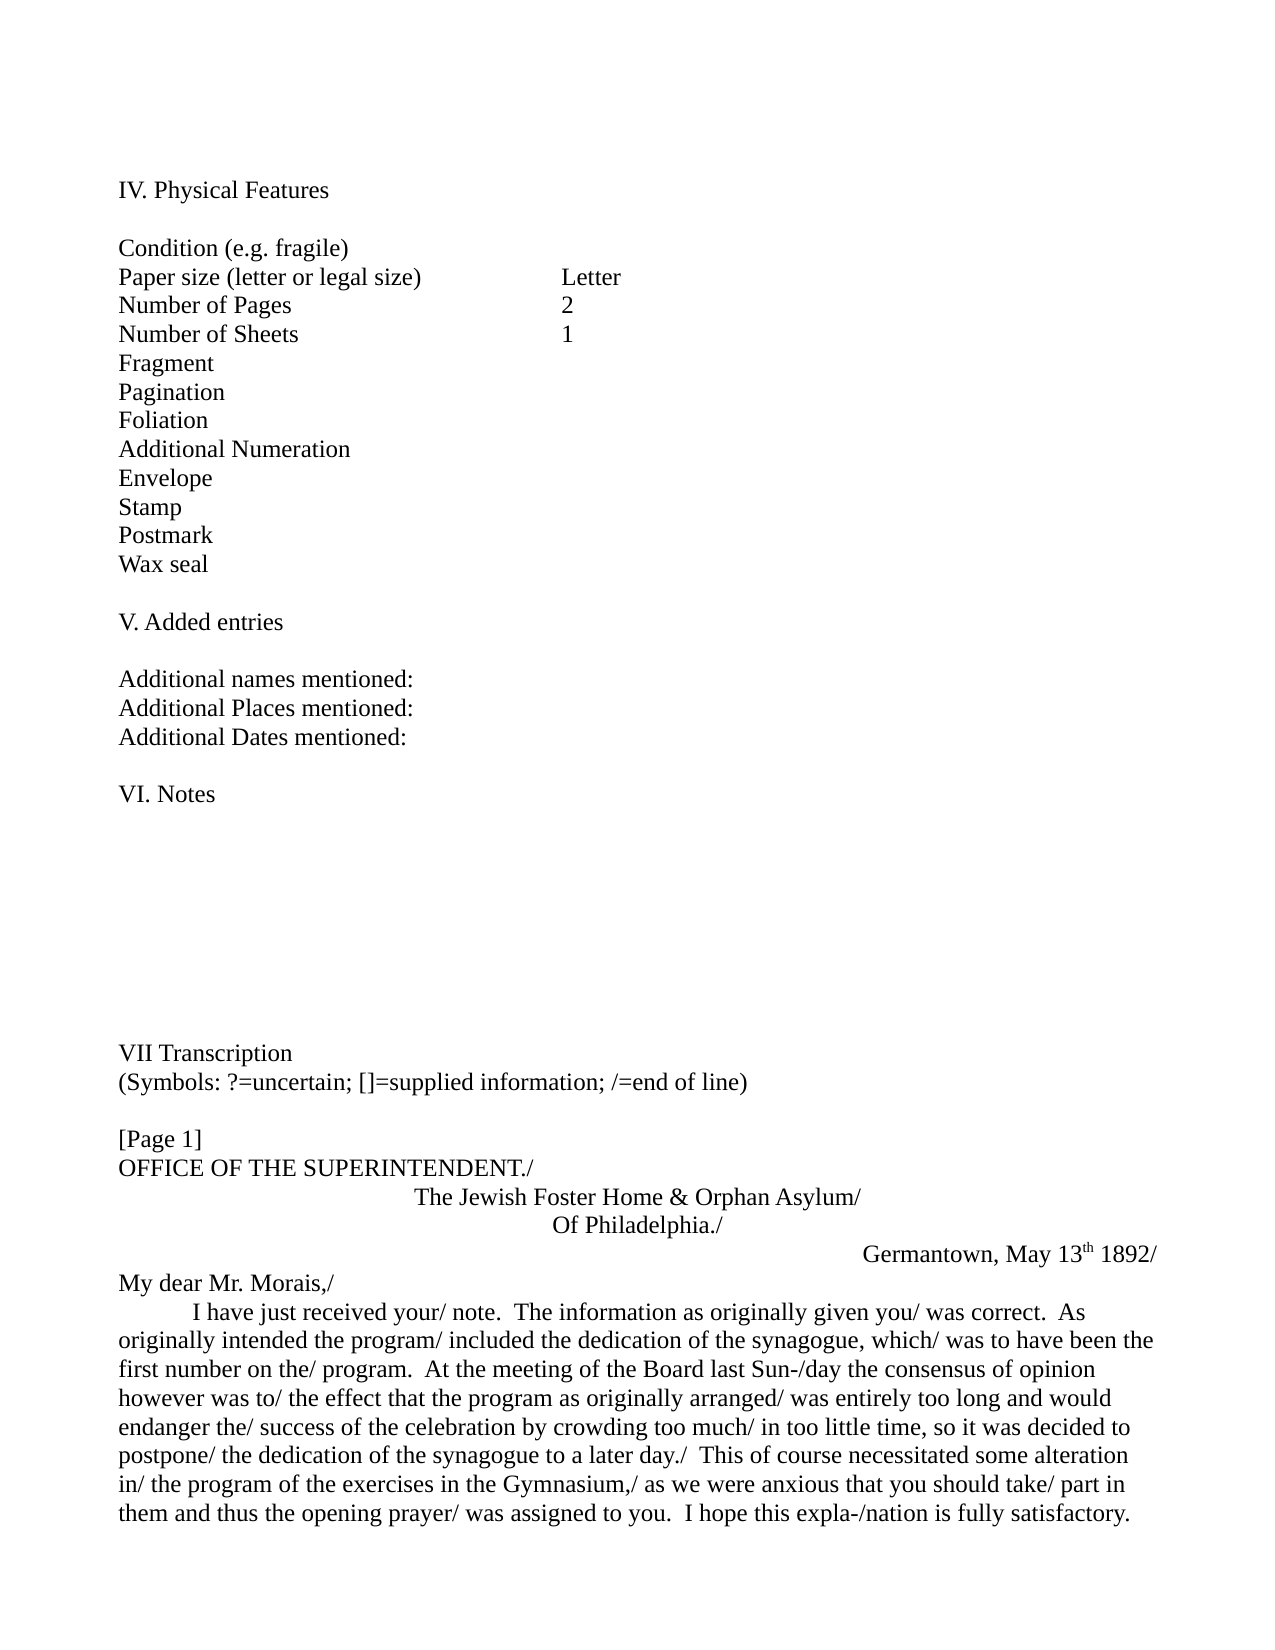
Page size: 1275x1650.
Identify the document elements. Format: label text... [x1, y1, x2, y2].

text (Symbols: ?=uncertain; []=supplied information; /=end of line) [118, 1067, 1157, 1096]
text VI. Notes [118, 779, 1157, 808]
text Paper size (letter or legal size) Letter [118, 262, 1157, 291]
text Condition (e.g. fragile) [118, 233, 1157, 262]
text Foliation [118, 406, 1157, 434]
text Envelope [118, 463, 1157, 492]
text [Page 1] [118, 1124, 1157, 1153]
text Additional Places mentioned: [118, 693, 1157, 722]
text Wax seal [118, 549, 1157, 578]
text IV. Physical Features [118, 176, 1157, 204]
text Number of Pages 2 [118, 291, 1157, 319]
text Stamp [118, 492, 1157, 521]
text Additional Dates mentioned: [118, 722, 1157, 751]
text Number of Sheets 1 [118, 319, 1157, 348]
text Additional names mentioned: [118, 664, 1157, 693]
text V. Added entries [118, 607, 1157, 636]
text Fragment [118, 348, 1157, 377]
text Additional Numeration [118, 434, 1157, 463]
text I have just received your/ note. The information as originally given you/ was correct. As originally intended the program/ included the dedication of the synagogue, which/ was to have been the first number on the/ program. At the meeting of the Board last Sun-/day the consensus of opinion however was to/ the effect that the program as originally arranged/ was entirely too long and would endanger the/ success of the celebration by crowding too much/ in too little time, so it was decided to postpone/ the dedication of the synagogue to a later day./ This of course necessitated some alteration in/ the program of the exercises in the Gymnasium,/ as we were anxious that you should take/ part in them and thus the opening prayer/ was assigned to you. I hope this expla-/nation is fully satisfactory. [118, 1297, 1157, 1527]
text Postma rk [118, 521, 1157, 549]
text Germantown, May 13th 1892/ [118, 1239, 1157, 1268]
text Pagination [118, 377, 1157, 406]
text My dear Mr. Morais,/ [118, 1268, 1157, 1297]
text The Jewish Foster Home & Orphan Asylum/ [118, 1182, 1157, 1211]
text OFFICE OF THE SUPERINTENDENT./ [118, 1153, 1157, 1182]
text VII Transcription [118, 1038, 1157, 1067]
text Of Philadelphia./ [118, 1211, 1157, 1239]
